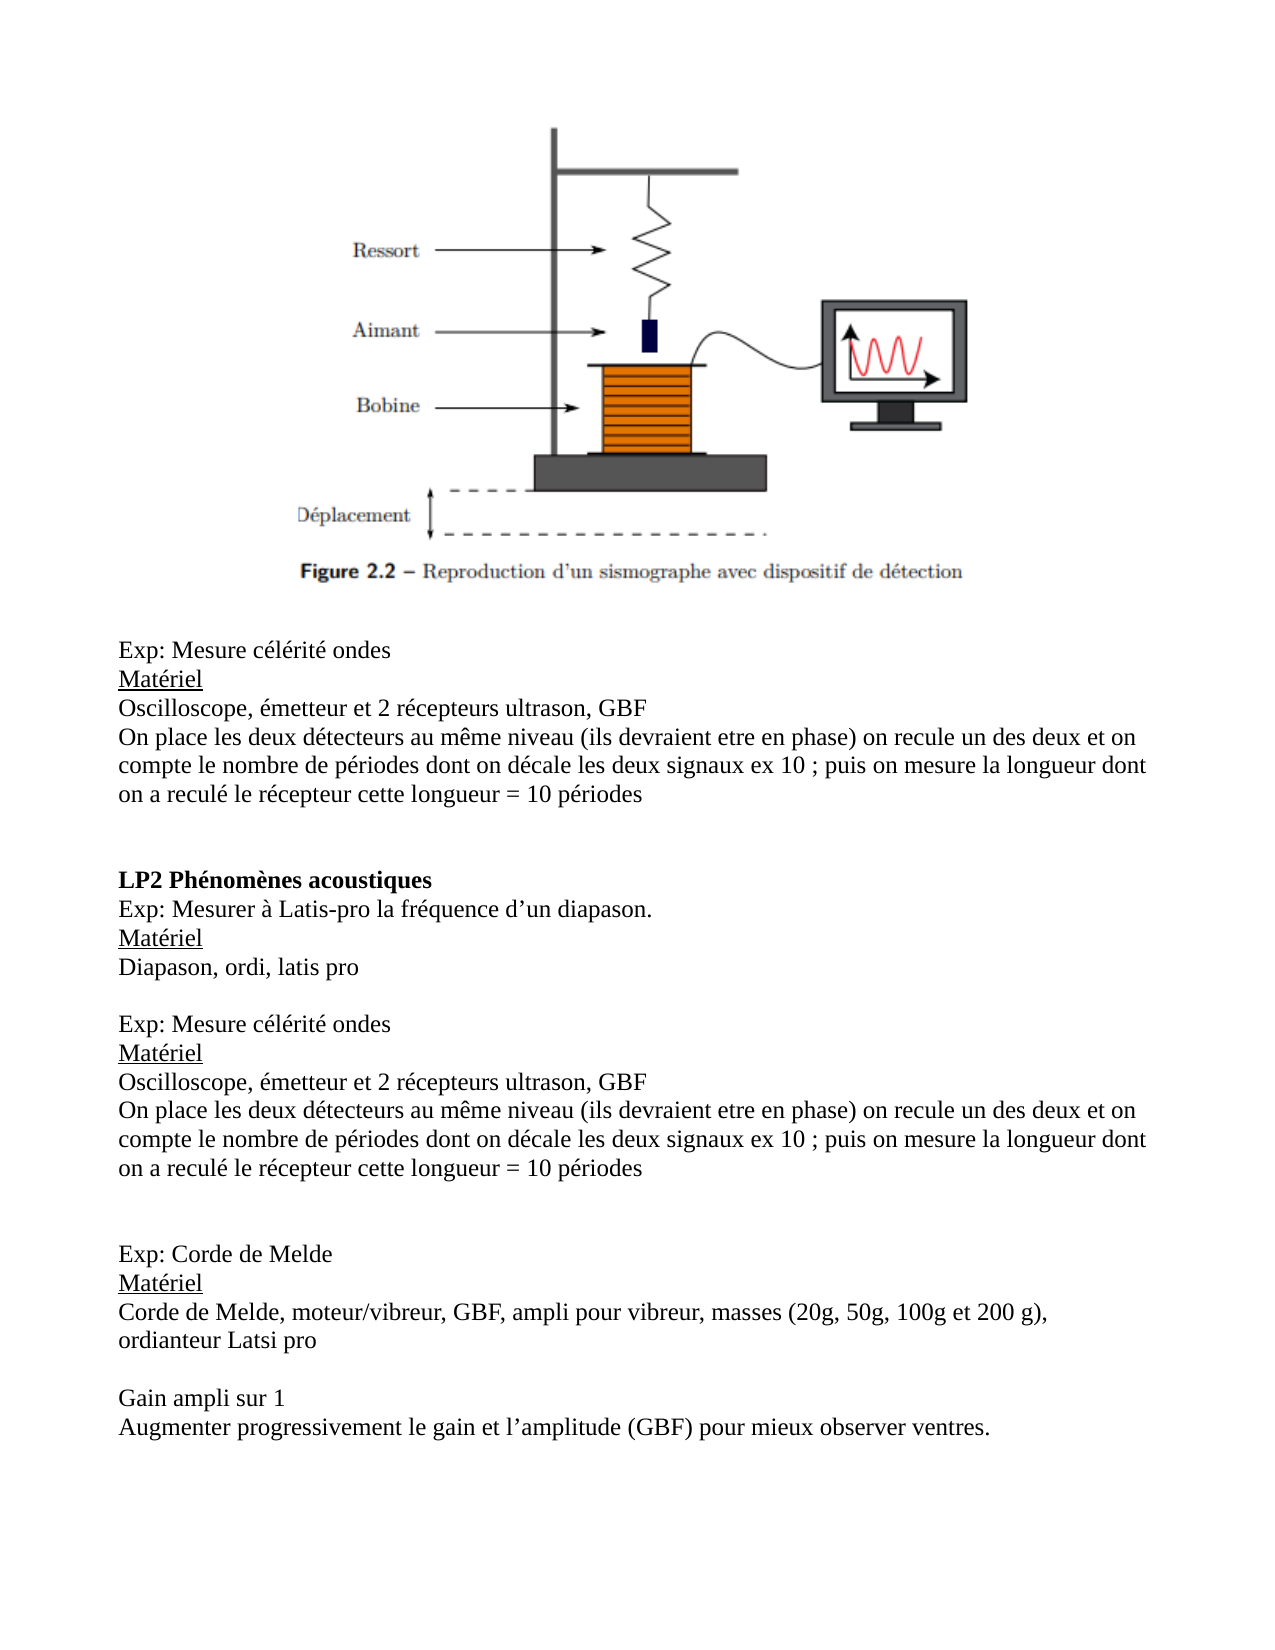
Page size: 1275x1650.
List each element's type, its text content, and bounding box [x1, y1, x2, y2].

picture [298, 118, 977, 608]
text Matériel [118, 1268, 1157, 1297]
text Exp: Corde de Melde [118, 1239, 1157, 1268]
text LP2 Phénomènes acoustiques [118, 866, 1157, 894]
text Oscilloscope, émetteur et 2 récepteurs ultrason, GBF [118, 1067, 1157, 1096]
text Exp: Mesure célérité ondes [118, 1009, 1157, 1038]
text Augmenter progressivement le gain et l’amplitude (GBF) pour mieux observer ventres. [118, 1412, 1157, 1441]
text On place les deux détecteurs au même niveau (ils devraient etre en phase) on recule un des deux et on compte le nombre de périodes dont on décale les deux signaux ex 10 ; puis on mesure la longueur dont on a reculé le récepteur cette longueur = 10 périodes [118, 1096, 1157, 1182]
text Oscilloscope, émetteur et 2 récepteurs ultrason, GBF [118, 693, 1157, 722]
text Diapason, ordi, latis pro [118, 952, 1157, 981]
text Exp: Mesurer à Latis-pro la fréquence d’un diapason. [118, 894, 1157, 923]
text Corde de Melde, moteur/vibreur, GBF, ampli pour vibreur, masses (20g, 50g, 100g et 200 g), ordianteur Latsi pro [118, 1297, 1157, 1354]
text Exp: Mesure célérité ondes [118, 636, 1157, 664]
text Matériel [118, 1038, 1157, 1067]
text Matériel [118, 923, 1157, 952]
text On place les deux détecteurs au même niveau (ils devraient etre en phase) on recule un des deux et on compte le nombre de périodes dont on décale les deux signaux ex 10 ; puis on mesure la longueur dont on a reculé le récepteur cette longueur = 10 périodes [118, 722, 1157, 808]
text Matériel [118, 664, 1157, 693]
text Gain ampli sur 1 [118, 1383, 1157, 1412]
